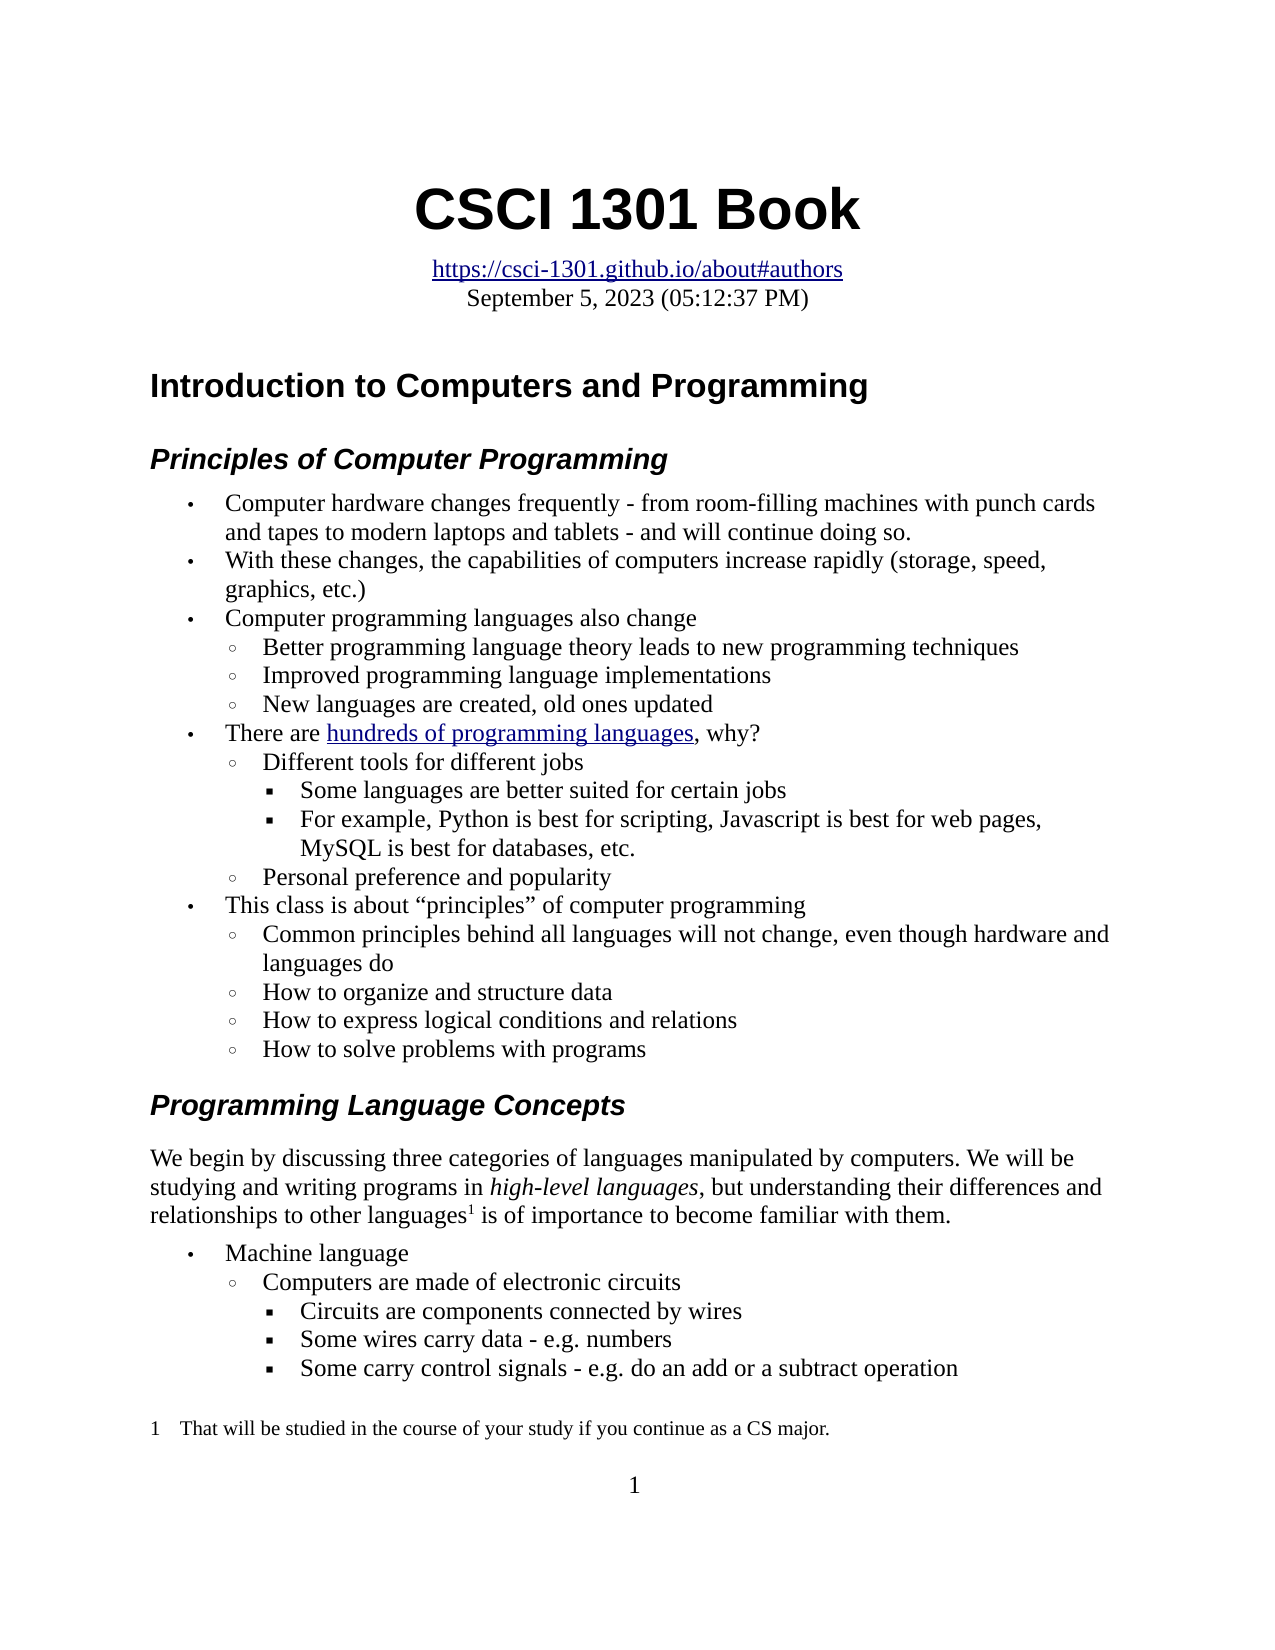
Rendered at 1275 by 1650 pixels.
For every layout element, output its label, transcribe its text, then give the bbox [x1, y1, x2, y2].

list How to solve problems with programs [225, 1034, 1125, 1063]
list This class is about “principles” of computer programming [187, 891, 1125, 919]
list Circuits are components connected by wires [262, 1296, 1125, 1324]
list Computers are made of electronic circuits [225, 1267, 1125, 1296]
list Some carry control signals - e.g. do an add or a subtract operation [262, 1353, 1125, 1382]
subtitle Programming Language Concepts [150, 1088, 1125, 1122]
list Different tools for different jobs [225, 747, 1125, 776]
list Computer hardware changes frequently - from room-filling machines with punch cards and tapes to modern laptops and tablets - and will continue doing so. [187, 488, 1125, 546]
list How to organize and structure data [225, 977, 1125, 1006]
list Computer programming languages also change [187, 603, 1125, 632]
list Improved programming language implementations [225, 661, 1125, 689]
list For example, Python is best for scripting, Javascript is best for web pages, MySQL is best for databases, etc. [262, 804, 1125, 862]
text We begin by discussing three categories of languages manipulated by computers. We will be studying and writing programs in high-level languages, but understanding their differences and relationships to other languages is of importance to become familiar with them. [150, 1143, 1125, 1229]
list Some wires carry data - e.g. numbers [262, 1324, 1125, 1353]
list With these changes, the capabilities of computers increase rapidly (storage, speed, graphics, etc.) [187, 546, 1125, 603]
subtitle Introduction to Computers and Programming [150, 366, 1125, 404]
title CSCI 1301 Book [150, 175, 1125, 242]
list Some languages are better suited for certain jobs [262, 776, 1125, 804]
text September 5, 2023 (05:12:37 PM) [150, 283, 1125, 312]
text That will be studied in the course of your study if you continue as a CS major. [150, 1416, 1125, 1440]
text https://csci-1301.github.io/about#authors [150, 254, 1125, 283]
list How to express logical conditions and relations [225, 1006, 1125, 1034]
list Machine language [187, 1238, 1125, 1267]
list New languages are created, old ones updated [225, 689, 1125, 718]
list There are hundreds of programming languages, why? [187, 718, 1125, 747]
list Common principles behind all languages will not change, even though hardware and languages do [225, 919, 1125, 977]
list Personal preference and popularity [225, 862, 1125, 891]
list Better programming language theory leads to new programming techniques [225, 632, 1125, 661]
subtitle Principles of Computer Programming [150, 442, 1125, 476]
